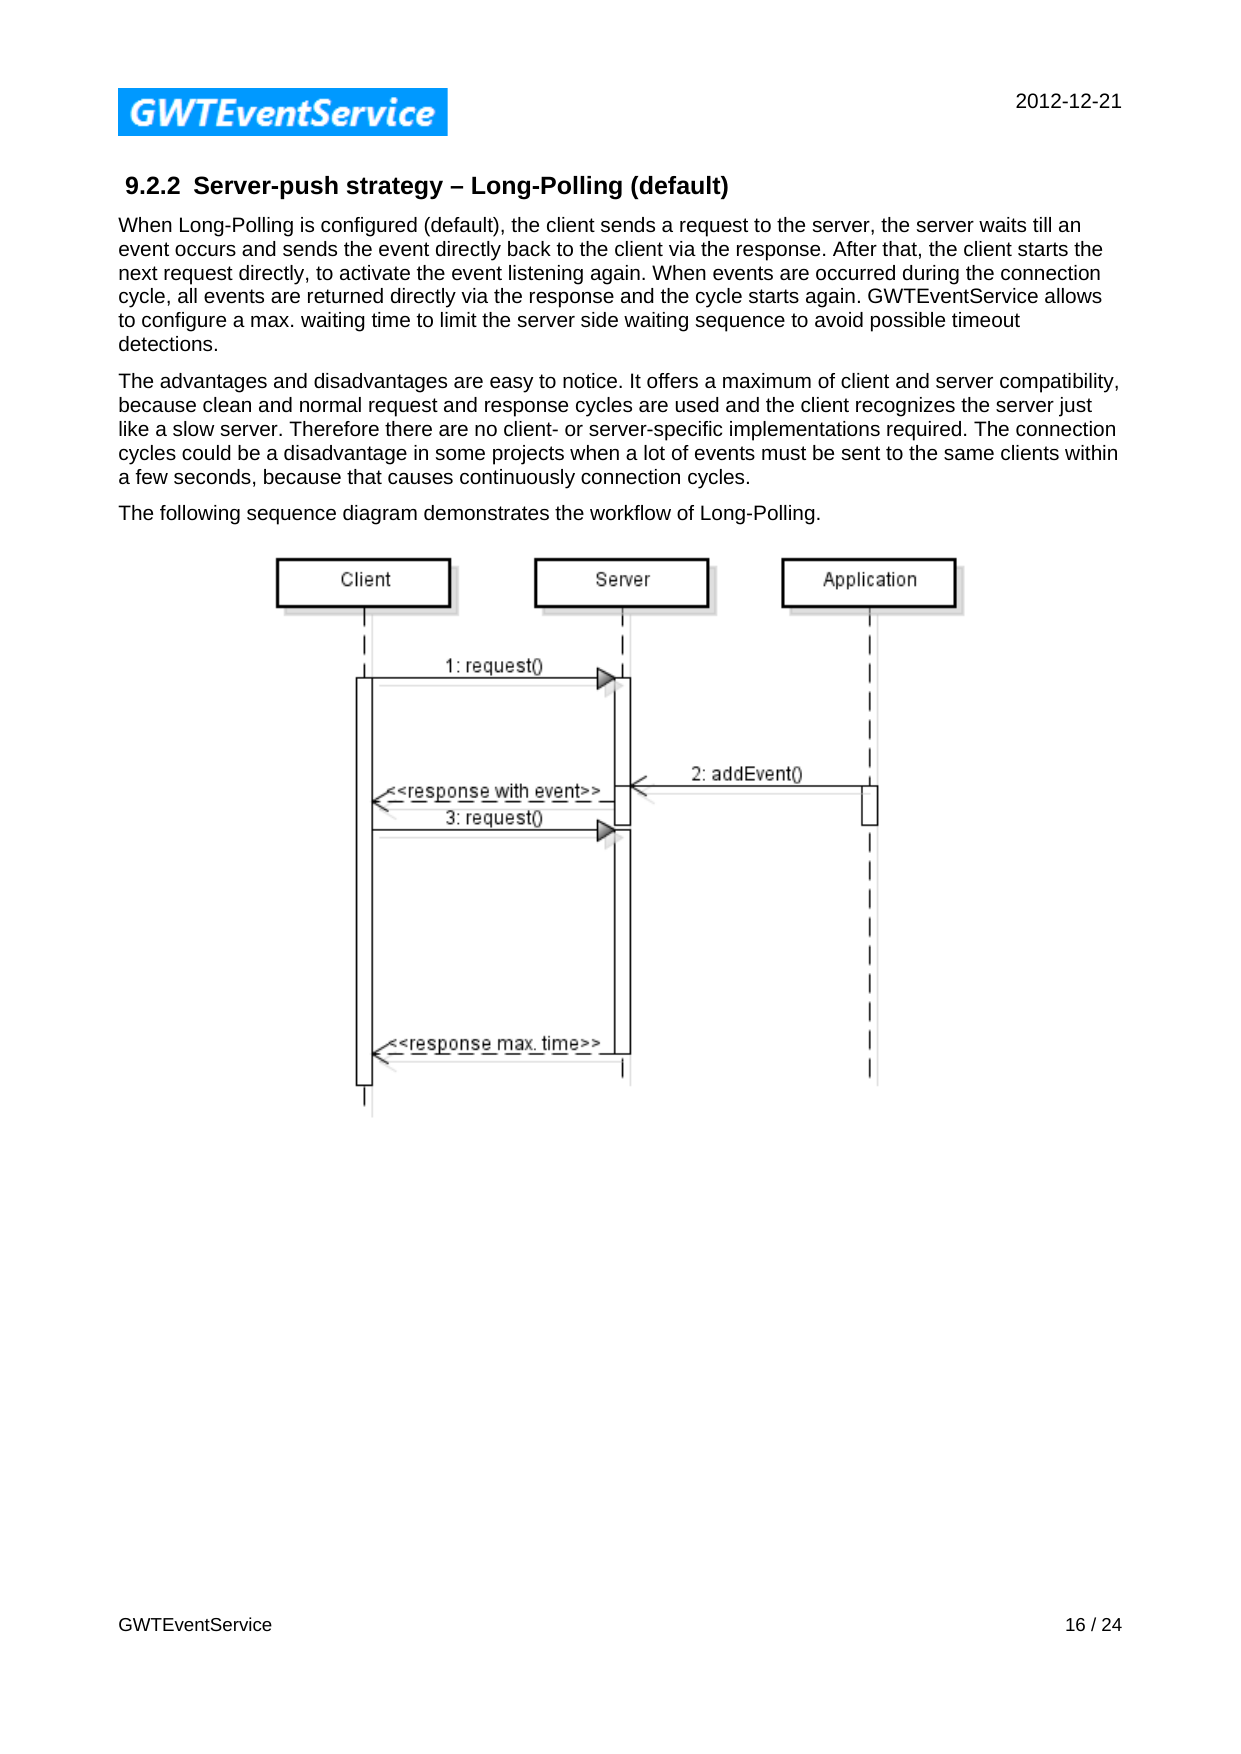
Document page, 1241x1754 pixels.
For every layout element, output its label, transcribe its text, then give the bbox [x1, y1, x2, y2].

subtitle Server-push strategy – Long-Polling (default) [118, 171, 1122, 200]
picture [270, 553, 970, 1124]
text The advantages and disadvantages are easy to notice. It offers a maximum of client and server compatibility, because clean and normal request and response cycles are used and the client recognizes the server just like a slow server. Therefore there are no client- or server-specific implementations required. The connection cycles could be a disadvantage in some projects when a lot of events must be sent to the same clients within a few seconds, because that causes continuously connection cycles. [118, 369, 1122, 488]
picture [118, 88, 448, 136]
text The following sequence diagram demonstrates the workflow of Long-Polling. [118, 501, 1122, 525]
text When Long-Polling is configured (default), the client sends a request to the server, the server waits till an event occurs and sends the event directly back to the client via the response. After that, the client starts the next request directly, to activate the event listening again. When events are occurred during the connection cycle, all events are returned directly via the response and the cycle starts again. GWTEventService allows to configure a max. waiting time to limit the server side waiting sequence to avoid possible timeout detections. [118, 212, 1122, 356]
